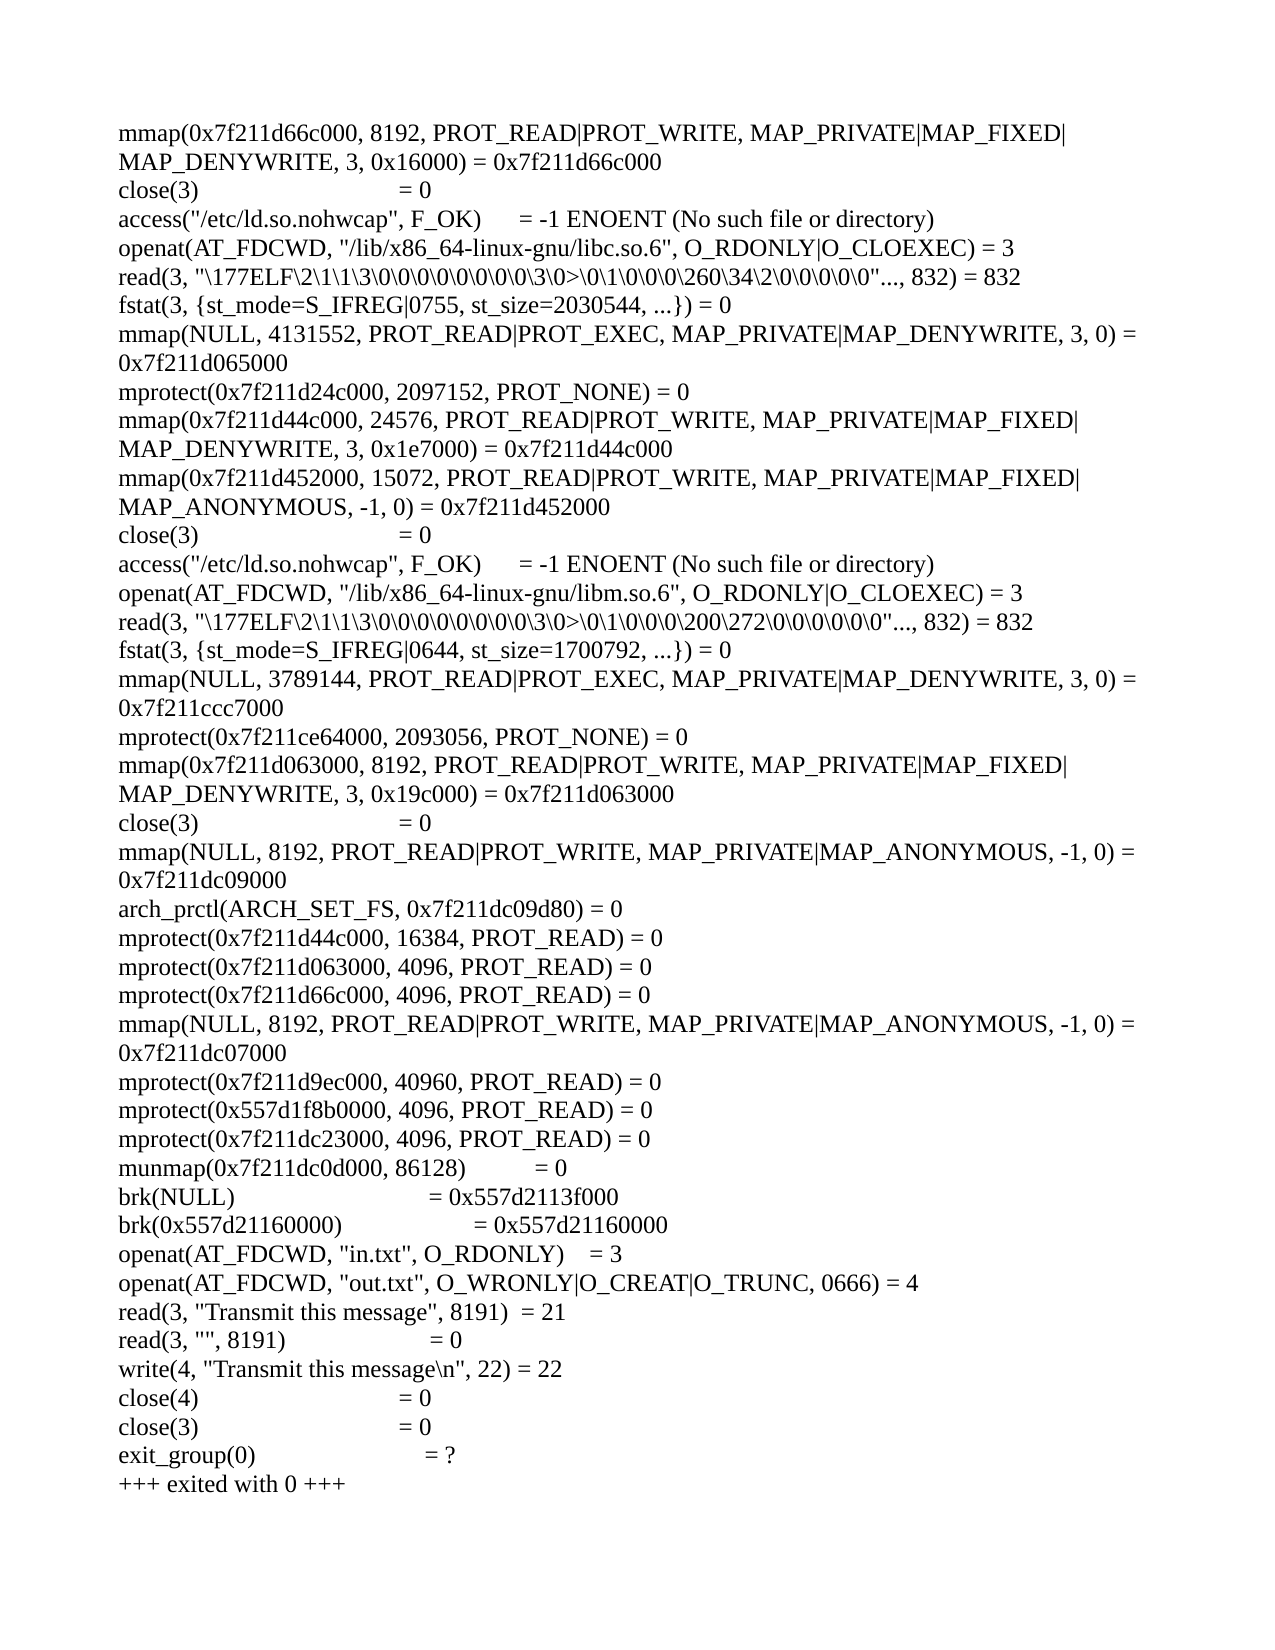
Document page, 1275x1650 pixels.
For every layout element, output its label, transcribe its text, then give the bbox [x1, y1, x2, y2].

text mprotect(0x7f211d24c000, 2097152, PROT_NONE) = 0 [118, 377, 1157, 406]
text openat(AT_FDCWD, "/lib/x86_64-linux-gnu/libc.so.6", O_RDONLY|O_CLOEXEC) = 3 [118, 233, 1157, 262]
text mprotect(0x7f211d44c000, 16384, PROT_READ) = 0 [118, 923, 1157, 952]
text mprotect(0x7f211d063000, 4096, PROT_READ) = 0 [118, 952, 1157, 981]
text read(3, "Transmit this message", 8191) = 21 [118, 1297, 1157, 1326]
text openat(AT_FDCWD, "out.txt", O_WRONLY|O_CREAT|O_TRUNC, 0666) = 4 [118, 1268, 1157, 1297]
text access("/etc/ld.so.nohwcap", F_OK) = -1 ENOENT (No such file or directory) [118, 204, 1157, 233]
text mprotect(0x557d1f8b0000, 4096, PROT_READ) = 0 [118, 1096, 1157, 1124]
text close(4) = 0 [118, 1383, 1157, 1412]
text read(3, "", 8191) = 0 [118, 1326, 1157, 1354]
text write(4, "Transmit this message\n", 22) = 22 [118, 1354, 1157, 1383]
text mmap(0x7f211d063000, 8192, PROT_READ|PROT_WRITE, MAP_PRIVATE|MAP_FIXED|MAP_DENYWRITE, 3, 0x19c000) = 0x7f211d063000 [118, 751, 1157, 808]
text close(3) = 0 [118, 1412, 1157, 1441]
text read(3, "\177ELF\2\1\1\3\0\0\0\0\0\0\0\0\3\0>\0\1\0\0\0\200\272\0\0\0\0\0\0"..., 832) = 832 [118, 607, 1157, 636]
text mmap(0x7f211d44c000, 24576, PROT_READ|PROT_WRITE, MAP_PRIVATE|MAP_FIXED|MAP_DENYWRITE, 3, 0x1e7000) = 0x7f211d44c000 [118, 406, 1157, 463]
text openat(AT_FDCWD, "in.txt", O_RDONLY) = 3 [118, 1239, 1157, 1268]
text munmap(0x7f211dc0d000, 86128) = 0 [118, 1153, 1157, 1182]
text close(3) = 0 [118, 176, 1157, 204]
text access("/etc/ld.so.nohwcap", F_OK) = -1 ENOENT (No such file or directory) [118, 549, 1157, 578]
text close(3) = 0 [118, 808, 1157, 837]
text mmap(NULL, 3789144, PROT_READ|PROT_EXEC, MAP_PRIVATE|MAP_DENYWRITE, 3, 0) = 0x7f211ccc7000 [118, 664, 1157, 722]
text mmap(NULL, 4131552, PROT_READ|PROT_EXEC, MAP_PRIVATE|MAP_DENYWRITE, 3, 0) = 0x7f211d065000 [118, 319, 1157, 377]
text arch_prctl(ARCH_SET_FS, 0x7f211dc09d80) = 0 [118, 894, 1157, 923]
text fstat(3, {st_mode=S_IFREG|0755, st_size=2030544, ...}) = 0 [118, 291, 1157, 319]
text exit_group(0) = ? [118, 1441, 1157, 1469]
text mmap(0x7f211d452000, 15072, PROT_READ|PROT_WRITE, MAP_PRIVATE|MAP_FIXED|MAP_ANONYMOUS, -1, 0) = 0x7f211d452000 [118, 463, 1157, 521]
text mprotect(0x7f211dc23000, 4096, PROT_READ) = 0 [118, 1124, 1157, 1153]
text mmap(NULL, 8192, PROT_READ|PROT_WRITE, MAP_PRIVATE|MAP_ANONYMOUS, -1, 0) = 0x7f211dc07000 [118, 1009, 1157, 1067]
text fstat(3, {st_mode=S_IFREG|0644, st_size=1700792, ...}) = 0 [118, 636, 1157, 664]
text mmap(NULL, 8192, PROT_READ|PROT_WRITE, MAP_PRIVATE|MAP_ANONYMOUS, -1, 0) = 0x7f211dc09000 [118, 837, 1157, 894]
text mprotect(0x7f211d66c000, 4096, PROT_READ) = 0 [118, 981, 1157, 1009]
text brk(NULL) = 0x557d2113f000 [118, 1182, 1157, 1211]
text read(3, "\177ELF\2\1\1\3\0\0\0\0\0\0\0\0\3\0>\0\1\0\0\0\260\34\2\0\0\0\0\0"..., 832) = 832 [118, 262, 1157, 291]
text brk(0x557d21160000) = 0x557d21160000 [118, 1211, 1157, 1239]
text mprotect(0x7f211d9ec000, 40960, PROT_READ) = 0 [118, 1067, 1157, 1096]
text openat(AT_FDCWD, "/lib/x86_64-linux-gnu/libm.so.6", O_RDONLY|O_CLOEXEC) = 3 [118, 578, 1157, 607]
text +++ exited with 0 +++ [118, 1469, 1157, 1498]
text close(3) = 0 [118, 521, 1157, 549]
text mprotect(0x7f211ce64000, 2093056, PROT_NONE) = 0 [118, 722, 1157, 751]
text mmap(0x7f211d66c000, 8192, PROT_READ|PROT_WRITE, MAP_PRIVATE|MAP_FIXED|MAP_DENYWRITE, 3, 0x16000) = 0x7f211d66c000 [118, 118, 1157, 176]
